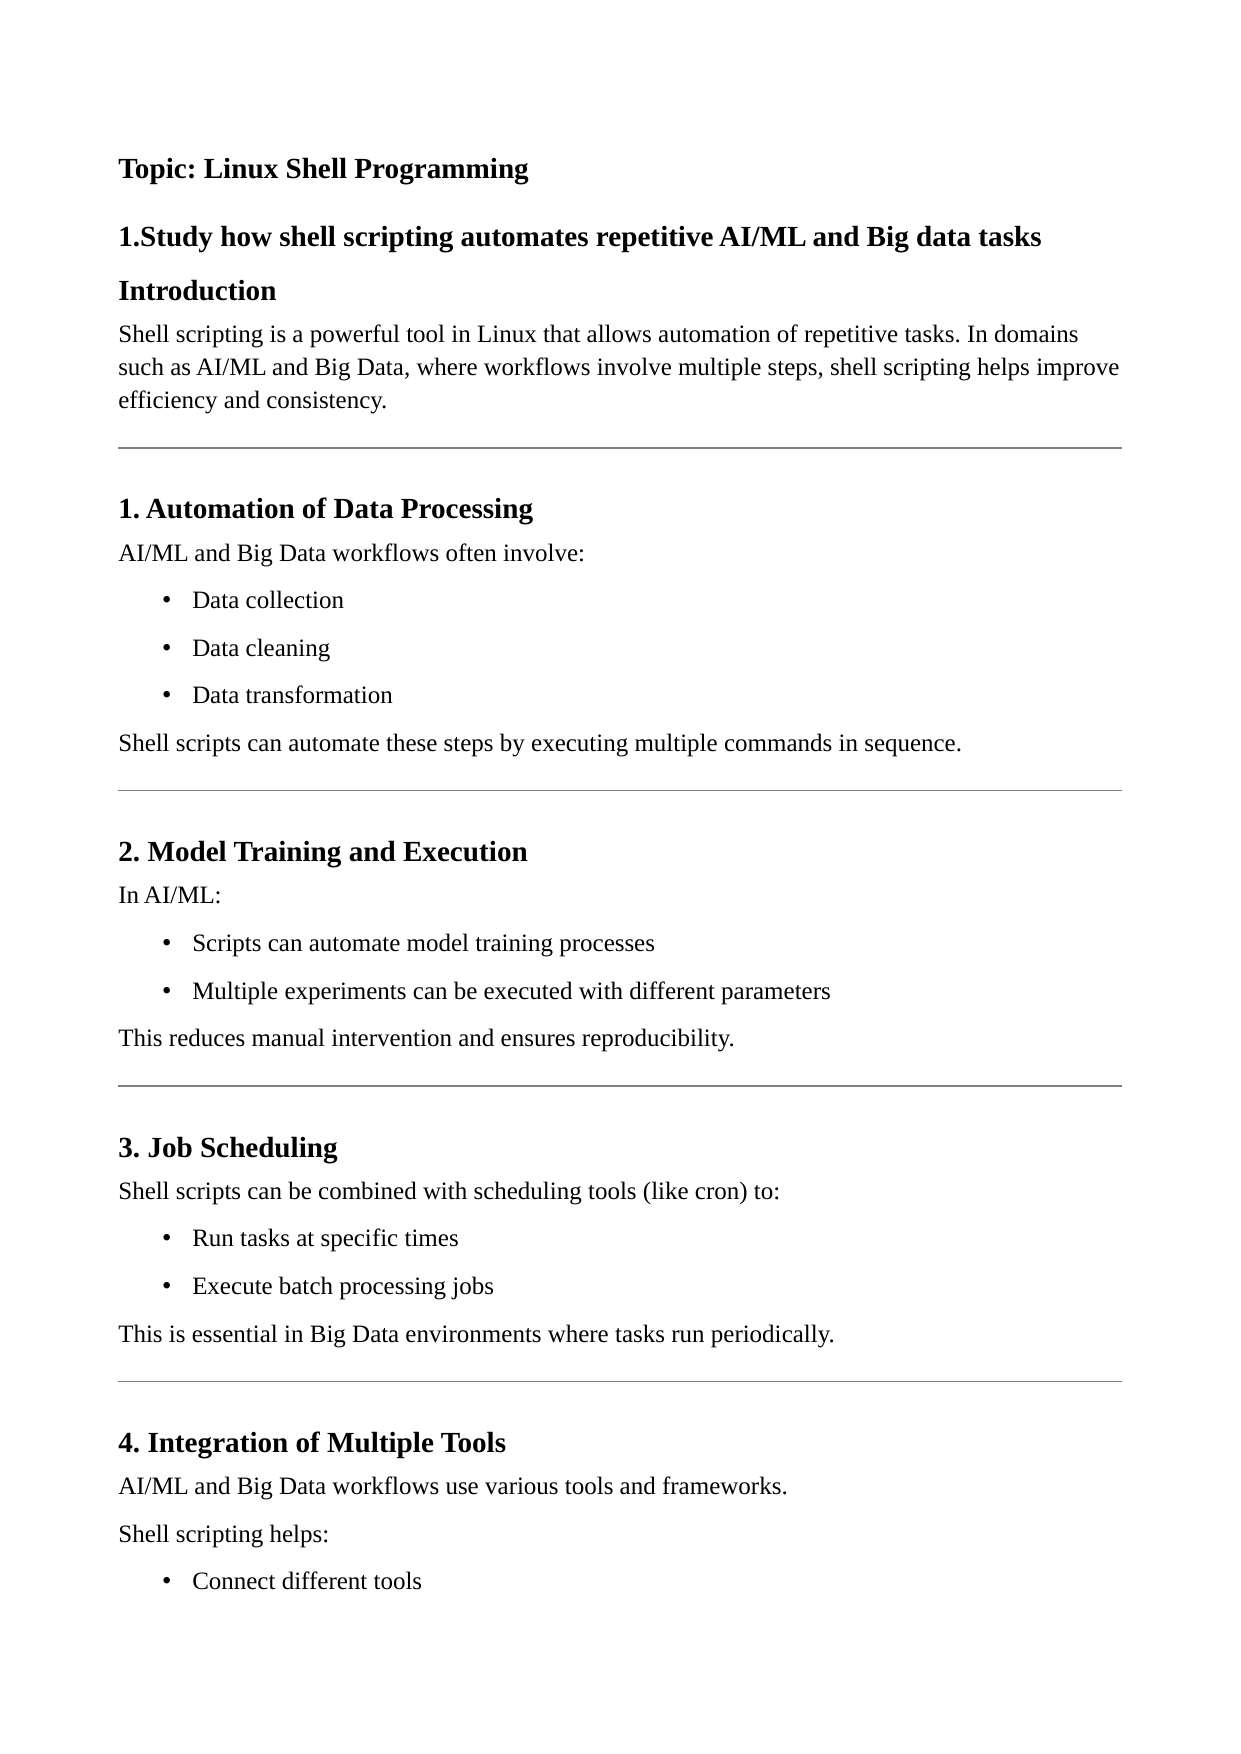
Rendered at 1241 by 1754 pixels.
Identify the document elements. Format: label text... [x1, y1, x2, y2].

list Execute batch processing jobs [162, 1271, 1122, 1300]
list Data transformation [162, 681, 1122, 709]
text AI/ML and Big Data workflows often involve: [118, 538, 1122, 566]
text 1.Study how shell scripting automates repetitive AI/ML and Big data tasks [118, 219, 1122, 252]
text AI/ML and Big Data workflows use various tools and frameworks. [118, 1471, 1122, 1500]
text This is essential in Big Data environments where tasks run periodically. [118, 1319, 1122, 1347]
text Topic: Linux Shell Programming [118, 152, 1122, 185]
subtitle 2. Model Training and Execution [118, 834, 1122, 868]
list Connect different tools [162, 1566, 1122, 1595]
list Data cleaning [162, 633, 1122, 662]
text This reduces manual intervention and ensures reproducibility. [118, 1023, 1122, 1052]
list Multiple experiments can be executed with different parameters [162, 976, 1122, 1004]
text Shell scripting helps: [118, 1519, 1122, 1548]
text Shell scripting is a powerful tool in Linux that allows automation of repetitive tasks. In domains such as AI/ML and Big Data, where workflows involve multiple steps, shell scripting helps improve efficiency and consistency. [118, 319, 1122, 414]
subtitle 3. Job Scheduling [118, 1130, 1122, 1163]
text Shell scripts can be combined with scheduling tools (like cron) to: [118, 1176, 1122, 1205]
list Run tasks at specific times [162, 1223, 1122, 1252]
list Scripts can automate model training processes [162, 928, 1122, 957]
subtitle 4. Integration of Multiple Tools [118, 1425, 1122, 1459]
list Data collection [162, 585, 1122, 614]
text In AI/ML: [118, 881, 1122, 909]
subtitle 1. Automation of Data Processing [118, 492, 1122, 525]
subtitle Introduction [118, 273, 1122, 307]
text Shell scripts can automate these steps by executing multiple commands in sequence. [118, 728, 1122, 757]
